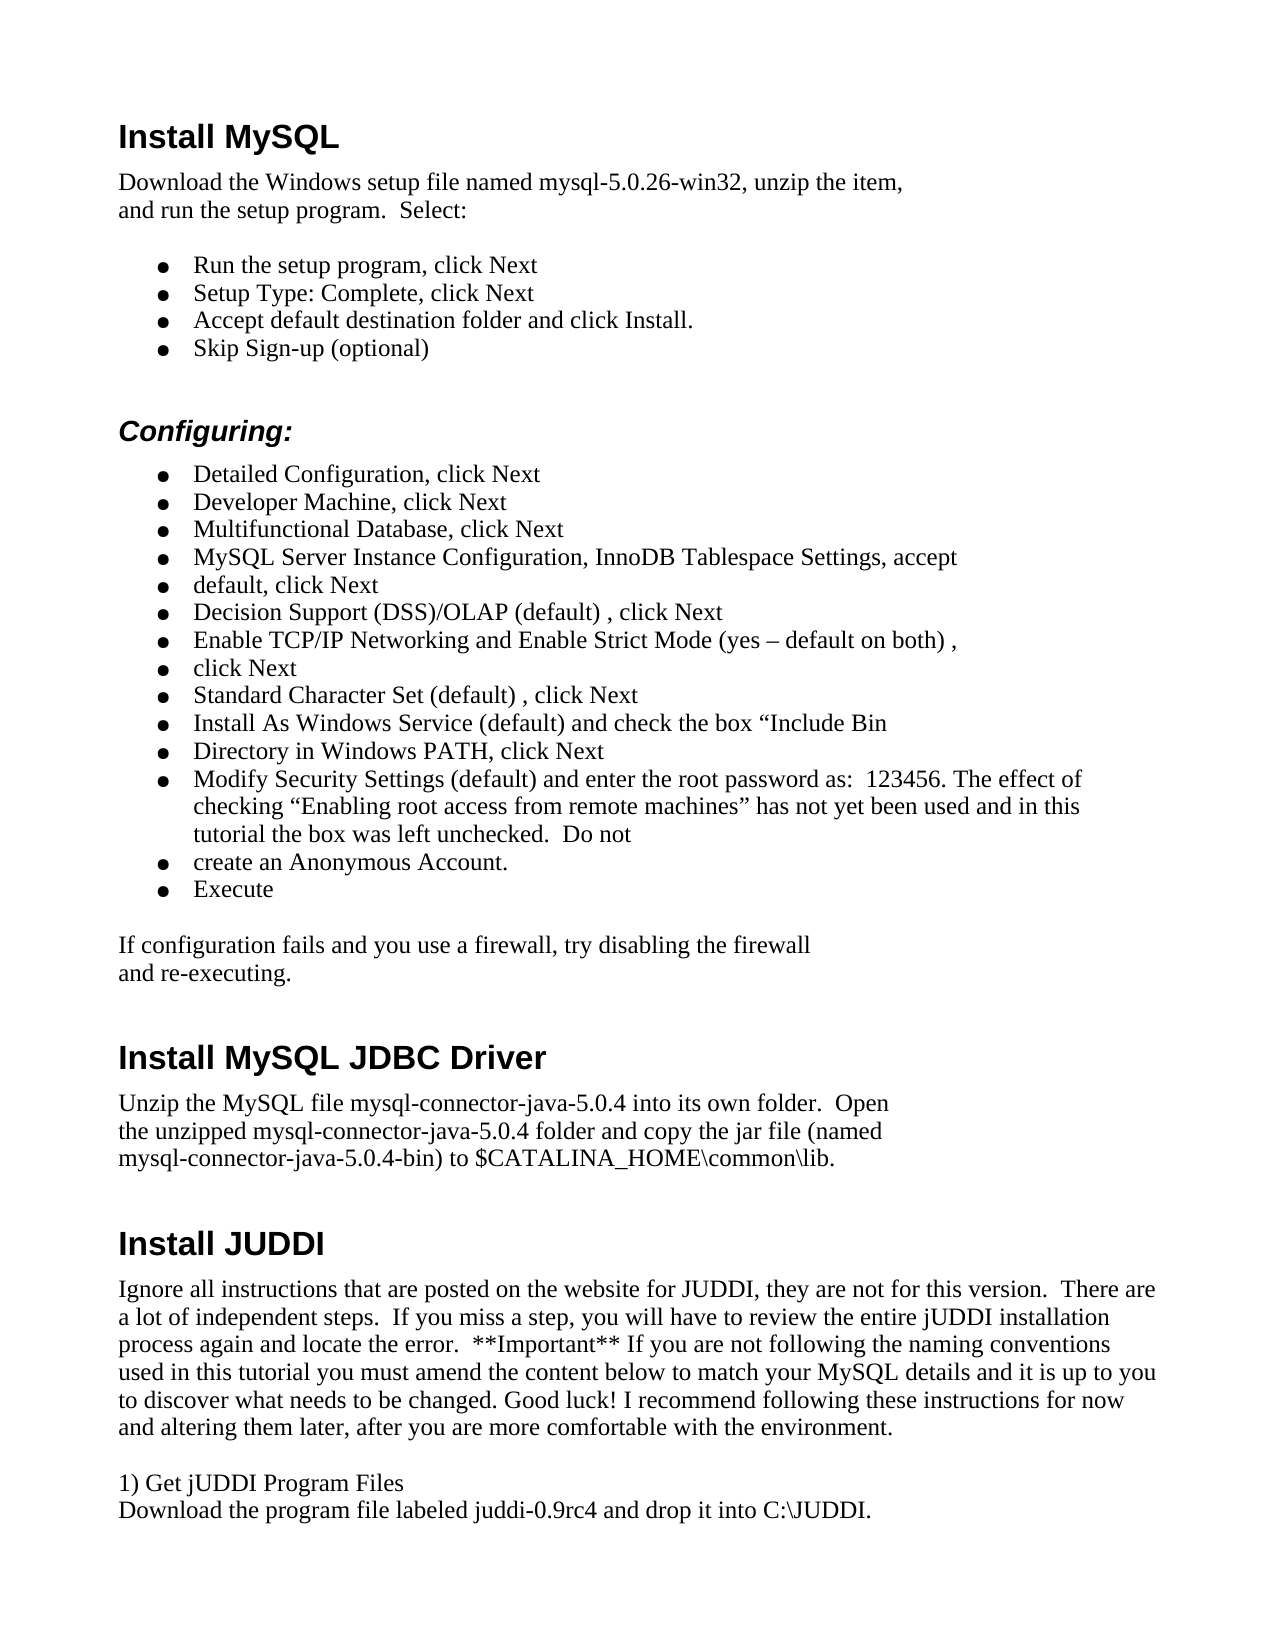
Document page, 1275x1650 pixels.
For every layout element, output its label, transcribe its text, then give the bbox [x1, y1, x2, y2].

text the unzipped mysql-connector-java-5.0.4 folder and copy the jar file (named [118, 1117, 1157, 1144]
list Detailed Configuration, click Next [156, 460, 1157, 488]
list Multifunctional Database, click Next [156, 515, 1157, 543]
text If configuration fails and you use a firewall, try disabling the firewall [118, 931, 1157, 959]
list create an Anonymous Account. [156, 848, 1157, 876]
list Accept default destination folder and click Install. [156, 307, 1157, 334]
list Skip Sign-up (optional) [156, 334, 1157, 362]
list Decision Support (DSS)/OLAP (default) , click Next [156, 598, 1157, 626]
text Ignore all instructions that are posted on the website for JUDDI, they are not for this version. There are a lot of independent steps. If you miss a step, you will have to review the entire jUDDI installation process again and locate the error. **Important** If you are not following the naming conventions used in this tutorial you must amend the content below to match your MySQL details and it is up to you to discover what needs to be changed. Good luck! I recommend following these instructions for now and altering them later, after you are more comfortable with the environment. [118, 1275, 1157, 1441]
text and run the setup program. Select: [118, 196, 1157, 223]
text Download the Windows setup file named mysql-5.0.26-win32, unzip the item, [118, 168, 1157, 196]
text Download the program file labeled juddi-0.9rc4 and drop it into C:\JUDDI. [118, 1497, 1157, 1524]
text 1) Get jUDDI Program Files [118, 1469, 1157, 1497]
list Enable TCP/IP Networking and Enable Strict Mode (yes – default on both) , [156, 626, 1157, 654]
list Modify Security Settings (default) and enter the root password as: 123456. The effect of checking “Enabling root access from remote machines” has not yet been used and in this tutorial the box was left unchecked. Do not [156, 765, 1157, 848]
list Directory in Windows PATH, click Next [156, 737, 1157, 765]
list click Next [156, 654, 1157, 682]
subtitle Install JUDDI [118, 1225, 1157, 1262]
text Unzip the MySQL file mysql-connector-java-5.0.4 into its own folder. Open [118, 1089, 1157, 1117]
subtitle Configuring: [118, 415, 1157, 447]
list Standard Character Set (default) , click Next [156, 682, 1157, 709]
list Setup Type: Complete, click Next [156, 279, 1157, 307]
list MySQL Server Instance Configuration, InnoDB Tablespace Settings, accept [156, 543, 1157, 571]
list default, click Next [156, 571, 1157, 598]
subtitle Install MySQL JDBC Driver [118, 1039, 1157, 1077]
list Developer Machine, click Next [156, 488, 1157, 515]
text mysql-connector-java-5.0.4-bin) to $CATALINA_HOME\common\lib. [118, 1144, 1157, 1172]
list Install As Windows Service (default) and check the box “Include Bin [156, 709, 1157, 737]
text and re-executing. [118, 959, 1157, 986]
subtitle Install MySQL [118, 118, 1157, 156]
list Run the setup program, click Next [156, 251, 1157, 279]
list Execute [156, 876, 1157, 903]
